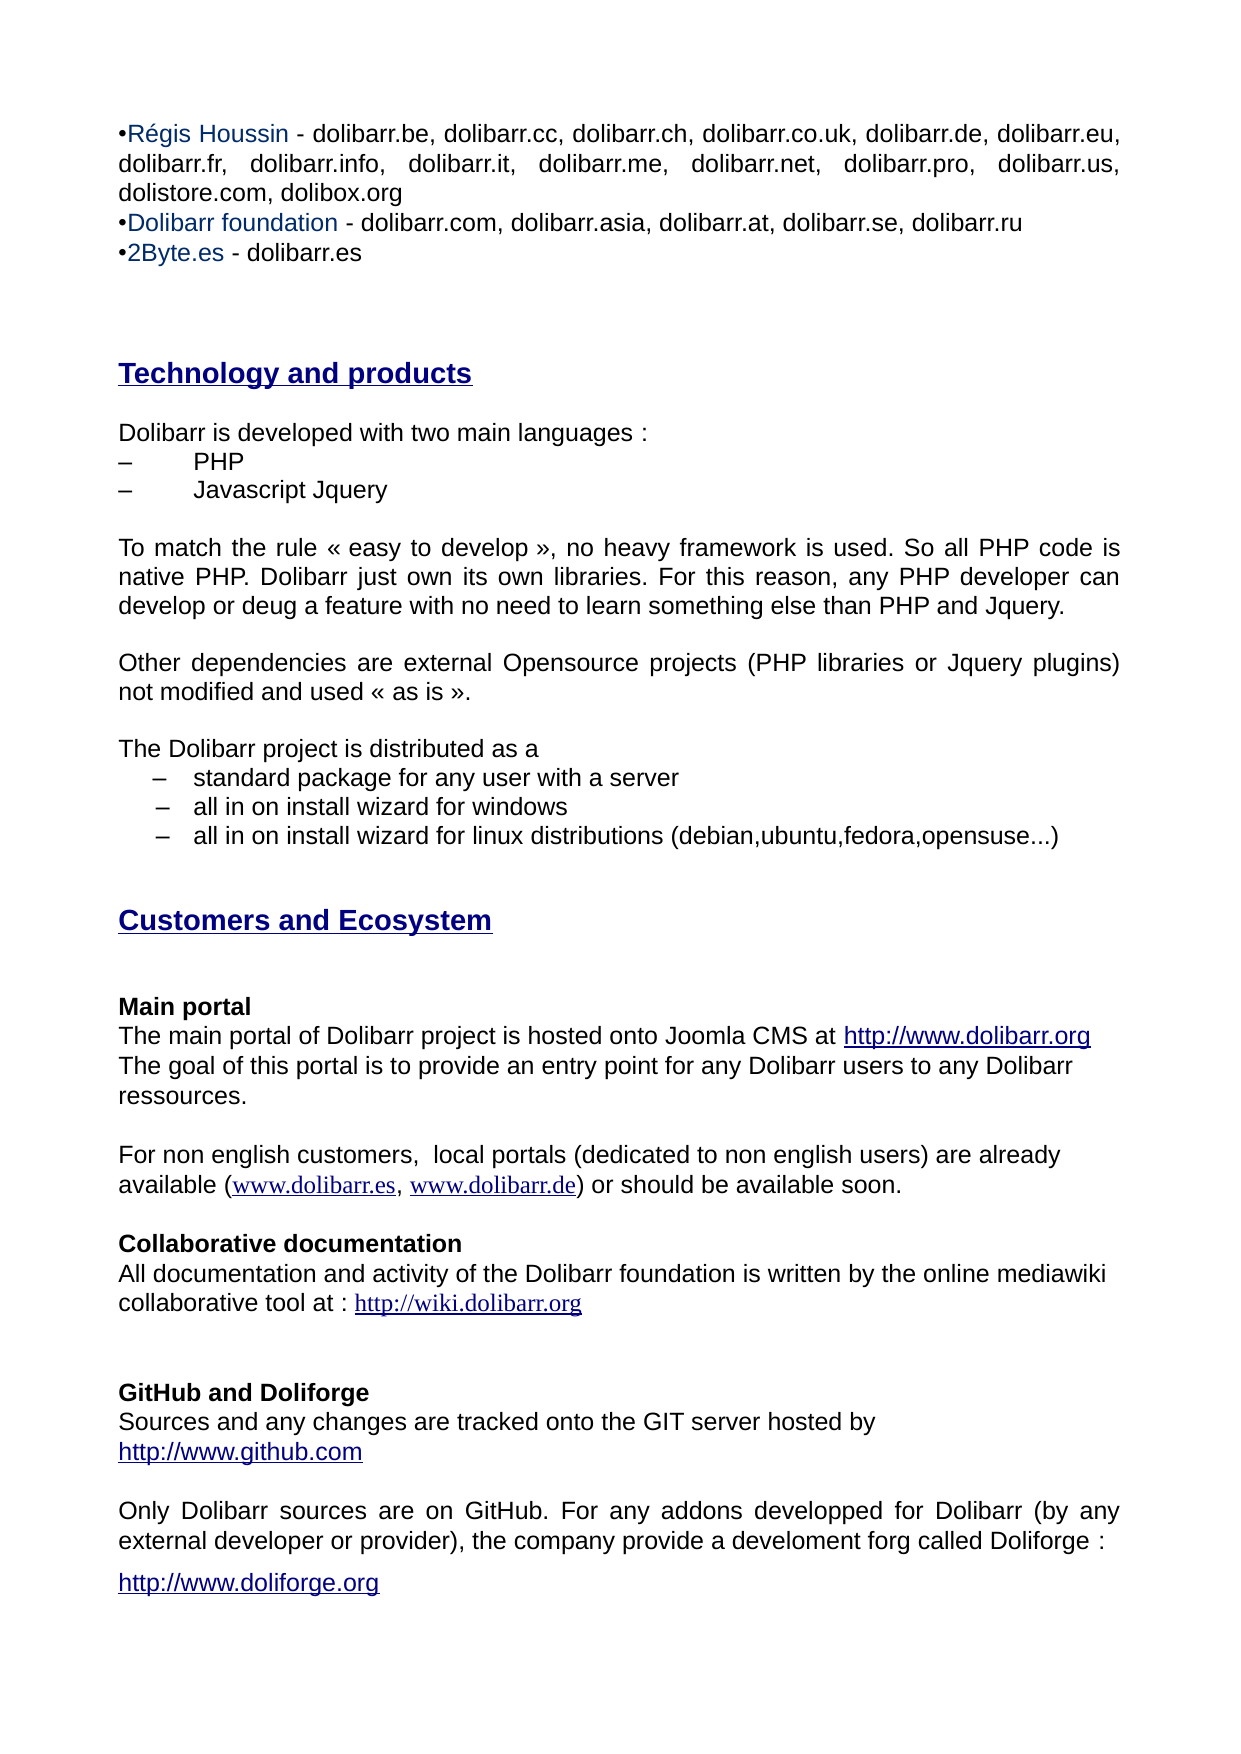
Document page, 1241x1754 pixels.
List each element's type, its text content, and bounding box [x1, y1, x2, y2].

list all in on install wizard for windows [156, 792, 1122, 821]
subtitle Main portal [118, 991, 1122, 1020]
text The main portal of Dolibarr project is hosted onto Joomla CMS at http://www.dolibarr.org [118, 1020, 1122, 1050]
subtitle Collaborative documentation [118, 1228, 1122, 1258]
text Other dependencies are external Opensource projects (PHP libraries or Jquery plugins) not modified and used « as is ». [118, 648, 1122, 706]
text Only Dolibarr sources are on GitHub. For any addons developped for Dolibarr (by any external developer or provider), the company provide a develoment forg called Doliforge : [118, 1495, 1122, 1555]
list all in on install wizard for linux distributions (debian,ubuntu,fedora,opensuse...) [156, 821, 1122, 850]
subtitle Customers and Ecosystem [118, 903, 1122, 937]
list standard package for any user with a server [152, 763, 1122, 792]
text To match the rule « easy to develop », no heavy framework is used. So all PHP code is native PHP. Dolibarr just own its own libraries. For this reason, any PHP developer can develop or deug a feature with no need to learn something else than PHP and Jquery. [118, 533, 1122, 619]
list Dolibarr foundation - dolibarr.com, dolibarr.asia, dolibarr.at, dolibarr.se, dolibarr.ru [118, 207, 1122, 237]
text All documentation and activity of the Dolibarr foundation is written by the online mediawiki collaborative tool at : http://wiki.dolibarr.org [118, 1258, 1122, 1317]
text Sources and any changes are tracked onto the GIT server hosted by http://www.github.com [118, 1406, 1122, 1466]
text http://www.doliforge.org [118, 1567, 1122, 1597]
list Javascript Jquery [118, 476, 1122, 504]
list Régis Houssin - dolibarr.be, dolibarr.cc, dolibarr.ch, dolibarr.co.uk, dolibarr.de, dolibarr.eu, dolibarr.fr, dolibarr.info, dolibarr.it, dolibarr.me, dolibarr.net, dolibarr.pro, dolibarr.us, dolistore.com, dolibox.org [118, 118, 1122, 207]
text For non english customers, local portals (dedicated to non english users) are already available (www.dolibarr.es, www.dolibarr.de) or should be available soon. [118, 1139, 1122, 1198]
text Dolibarr is developed with two main languages : [118, 418, 1122, 447]
text The Dolibarr project is distributed as a [118, 734, 1122, 763]
text The goal of this portal is to provide an entry point for any Dolibarr users to any Dolibarr ressources. [118, 1050, 1122, 1109]
list PHP [118, 447, 1122, 476]
list 2Byte.es - dolibarr.es [118, 237, 1122, 267]
subtitle Technology and products [118, 356, 1122, 389]
subtitle GitHub and Doliforge [118, 1377, 1122, 1406]
